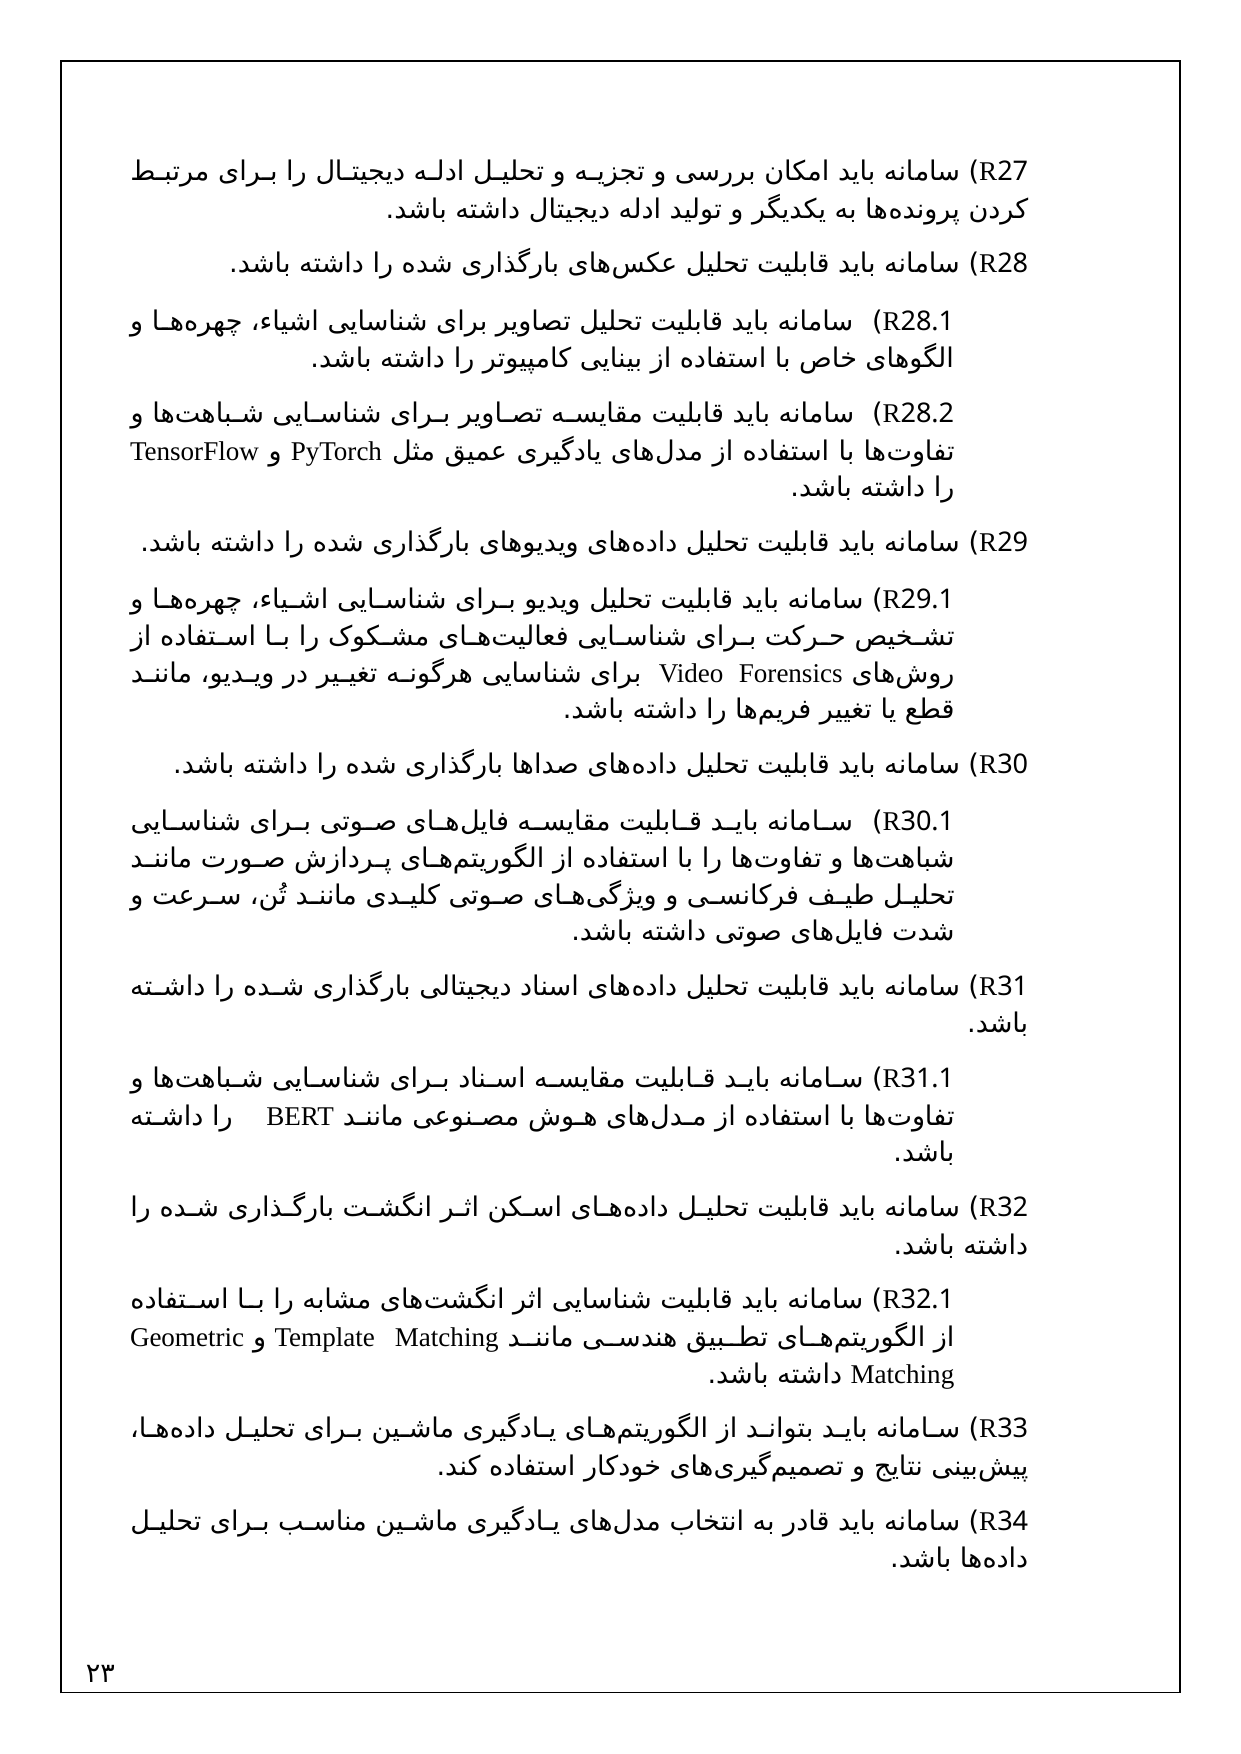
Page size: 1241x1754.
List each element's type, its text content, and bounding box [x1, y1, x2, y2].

text R31) سامانه باید قابلیت تحلیل داده‌های اسناد دیجیتالی بارگذاری شده را داشته باشد. [130, 966, 1028, 1039]
text R34) سامانه باید قادر به انتخاب مدل‌های یادگیری ماشین مناسب برای تحلیل داده‌ها باشد. [130, 1501, 1028, 1574]
text R32.1) سامانه باید قابلیت شناسایی اثر انگشت‌های مشابه را با استفاده از الگوریتم‌های تطبیق هندسی مانند Template Matching و Geometric Matching داشته باشد. [130, 1280, 954, 1389]
text R31.1) سامانه باید قابلیت مقایسه اسناد برای شناسایی شباهت‌ها و تفاوت‌ها با استفاده از مدل‌های هوش مصنوعی مانند BERT را داشته باشد. [130, 1058, 954, 1168]
text R28.1) سامانه باید قابلیت تحلیل تصاویر برای شناسایی اشیاء، چهره‌ها و الگوهای خاص با استفاده از بینایی کامپیوتر را داشته باشد. [130, 301, 954, 374]
text R28.2) سامانه باید قابلیت مقایسه تصاویر برای شناسایی شباهت‌ها و تفاوت‌ها با استفاده از مدل‌های یادگیری عمیق مثل PyTorch و TensorFlow را داشته باشد. [130, 393, 954, 503]
text R30) سامانه باید قابلیت تحلیل داده‌های صداها بارگذاری شده را داشته باشد. [130, 744, 1028, 781]
text R33) سامانه باید بتواند از الگوریتم‌های یادگیری ماشین برای تحلیل داده‌ها، پیش‌بینی نتایج و تصمیم‌گیری‌های خودکار استفاده کند. [130, 1409, 1028, 1482]
text R29) سامانه باید قابلیت تحلیل داده‌های ویدیوهای بارگذاری شده را داشته باشد. [130, 522, 1028, 559]
text R32) سامانه باید قابلیت تحلیل داده‌های اسکن اثر انگشت بارگذاری شده را داشته باشد. [130, 1187, 1028, 1261]
text R28) سامانه باید قابلیت تحلیل عکس‌های بارگذاری شده را داشته باشد. [130, 244, 1028, 281]
text R27) سامانه باید امکان بررسی و تجزیه و تحلیل ادله دیجیتال را برای مرتبط کردن پرونده‌ها به یکدیگر و تولید ادله دیجیتال داشته باشد. [130, 152, 1028, 225]
text R29.1) سامانه باید قابلیت تحلیل ویدیو برای شناسایی اشیاء، چهره‌ها و تشخیص حرکت برای شناسایی فعالیت‌های مشکوک را با استفاده از روش‌های Video Forensics برای شناسایی هرگونه تغییر در ویدیو، مانند قطع یا تغییر فریم‌ها را داشته باشد. [130, 579, 954, 725]
text R30.1) سامانه باید قابلیت مقایسه فایل‌های صوتی برای شناسایی شباهت‌ها و تفاوت‌ها را با استفاده از الگوریتم‌های پردازش صورت مانند تحلیل طیف فرکانسی و ویژگی‌های صوتی کلیدی مانند تُن، سرعت و شدت فایل‌های صوتی داشته باشد. [130, 801, 954, 947]
